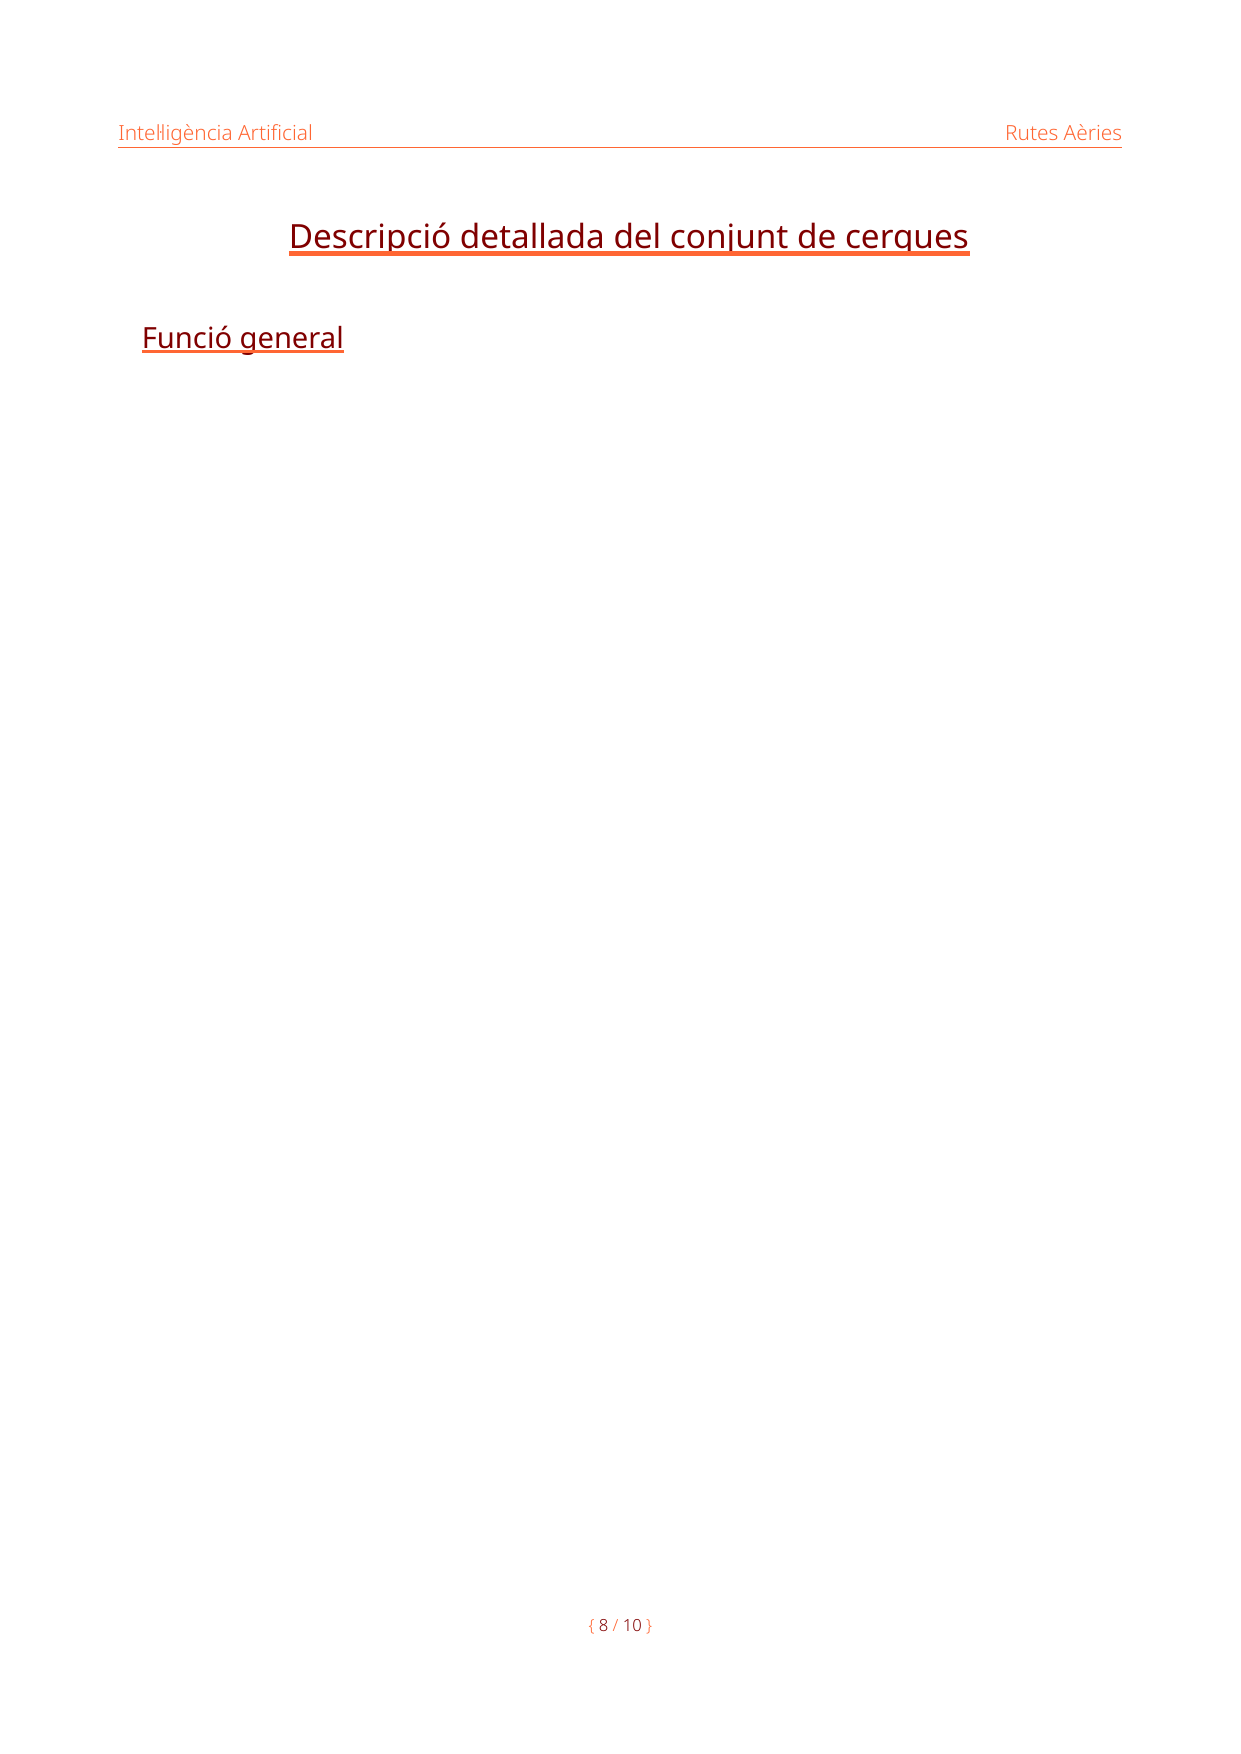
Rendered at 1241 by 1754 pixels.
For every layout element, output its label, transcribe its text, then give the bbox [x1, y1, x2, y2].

subtitle Descripció detallada del conjunt de cerques [136, 212, 1122, 258]
subtitle Funció general [130, 317, 1122, 357]
